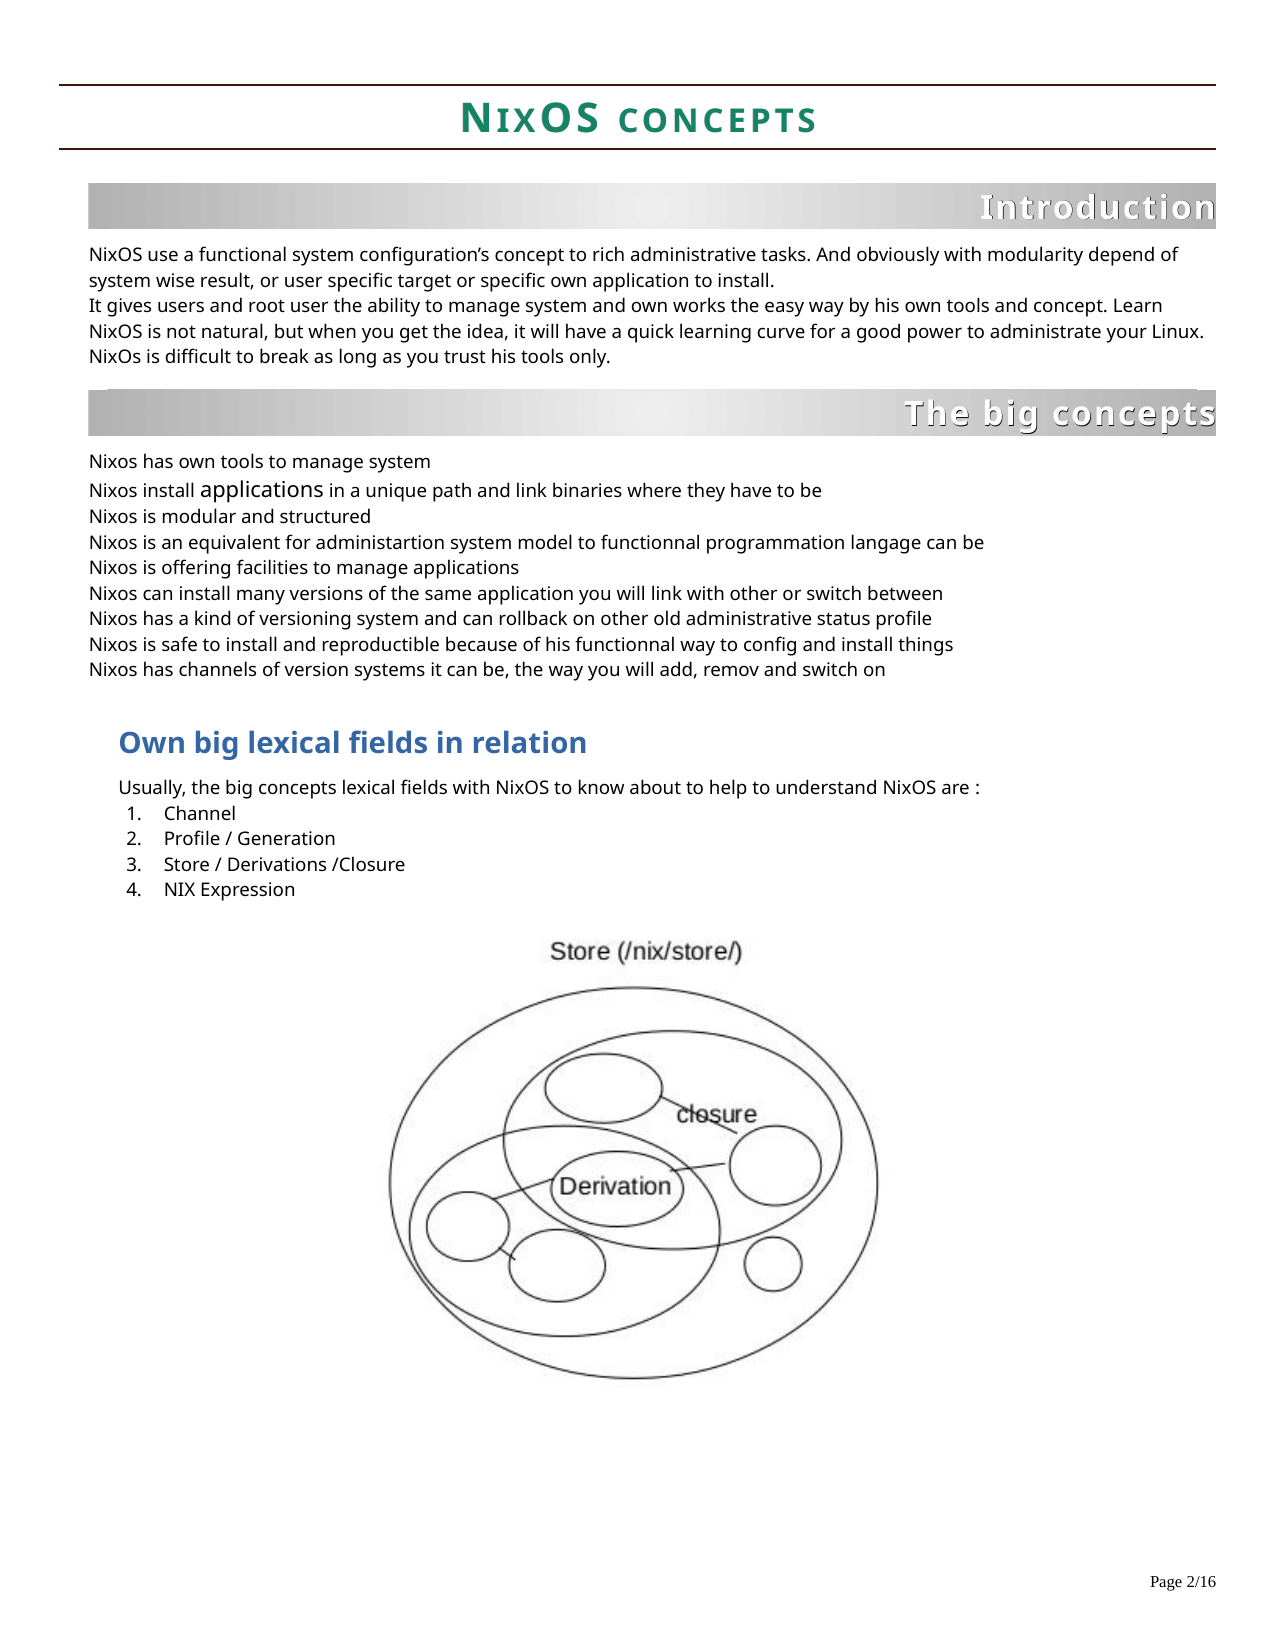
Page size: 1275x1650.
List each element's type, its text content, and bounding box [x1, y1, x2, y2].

subtitle Own big lexical fields in relation [118, 722, 1216, 762]
text Nixos has a kind of versioning system and can rollback on other old administrative status profile [88, 606, 1216, 631]
text Nixos is offering facilities to manage applications [88, 554, 1216, 580]
text Nixos is modular and structured [88, 503, 1216, 529]
text NixOS use a functional system configuration’s concept to rich administrative tasks. And obviously with modularity depend of system wise result, or user specific target or specific own application to install. [88, 241, 1216, 292]
picture [353, 927, 922, 1403]
text Nixos is an equivalent for administartion system model to functionnal programmation langage can be [88, 529, 1216, 554]
subtitle Introduction [88, 183, 1216, 229]
subtitle The big concepts [88, 390, 1216, 436]
text Usually, the big concepts lexical fields with NixOS to know about to help to understand NixOS are : [118, 775, 1216, 800]
list Store / Derivations /Closure [126, 851, 1216, 877]
text It gives users and root user the ability to manage system and own works the easy way by his own tools and concept. Learn NixOS is not natural, but when you get the idea, it will have a quick learning curve for a good power to administrate your Linux. NixOs is difficult to break as long as you trust his tools only. [88, 292, 1216, 369]
text Nixos can install many versions of the same application you will link with other or switch between [88, 580, 1216, 606]
list NIX Expression [126, 877, 1216, 902]
text Nixos has own tools to manage system [88, 448, 1216, 474]
text Nixos is safe to install and reproductible because of his functionnal way to config and install things [88, 631, 1216, 657]
subtitle NixOS concepts [59, 86, 1216, 148]
list Channel [126, 800, 1216, 826]
list Profile / Generation [126, 826, 1216, 851]
text Nixos install applications in a unique path and link binaries where they have to be [88, 474, 1216, 503]
text Nixos has channels of version systems it can be, the way you will add, remov and switch on [88, 657, 1216, 682]
